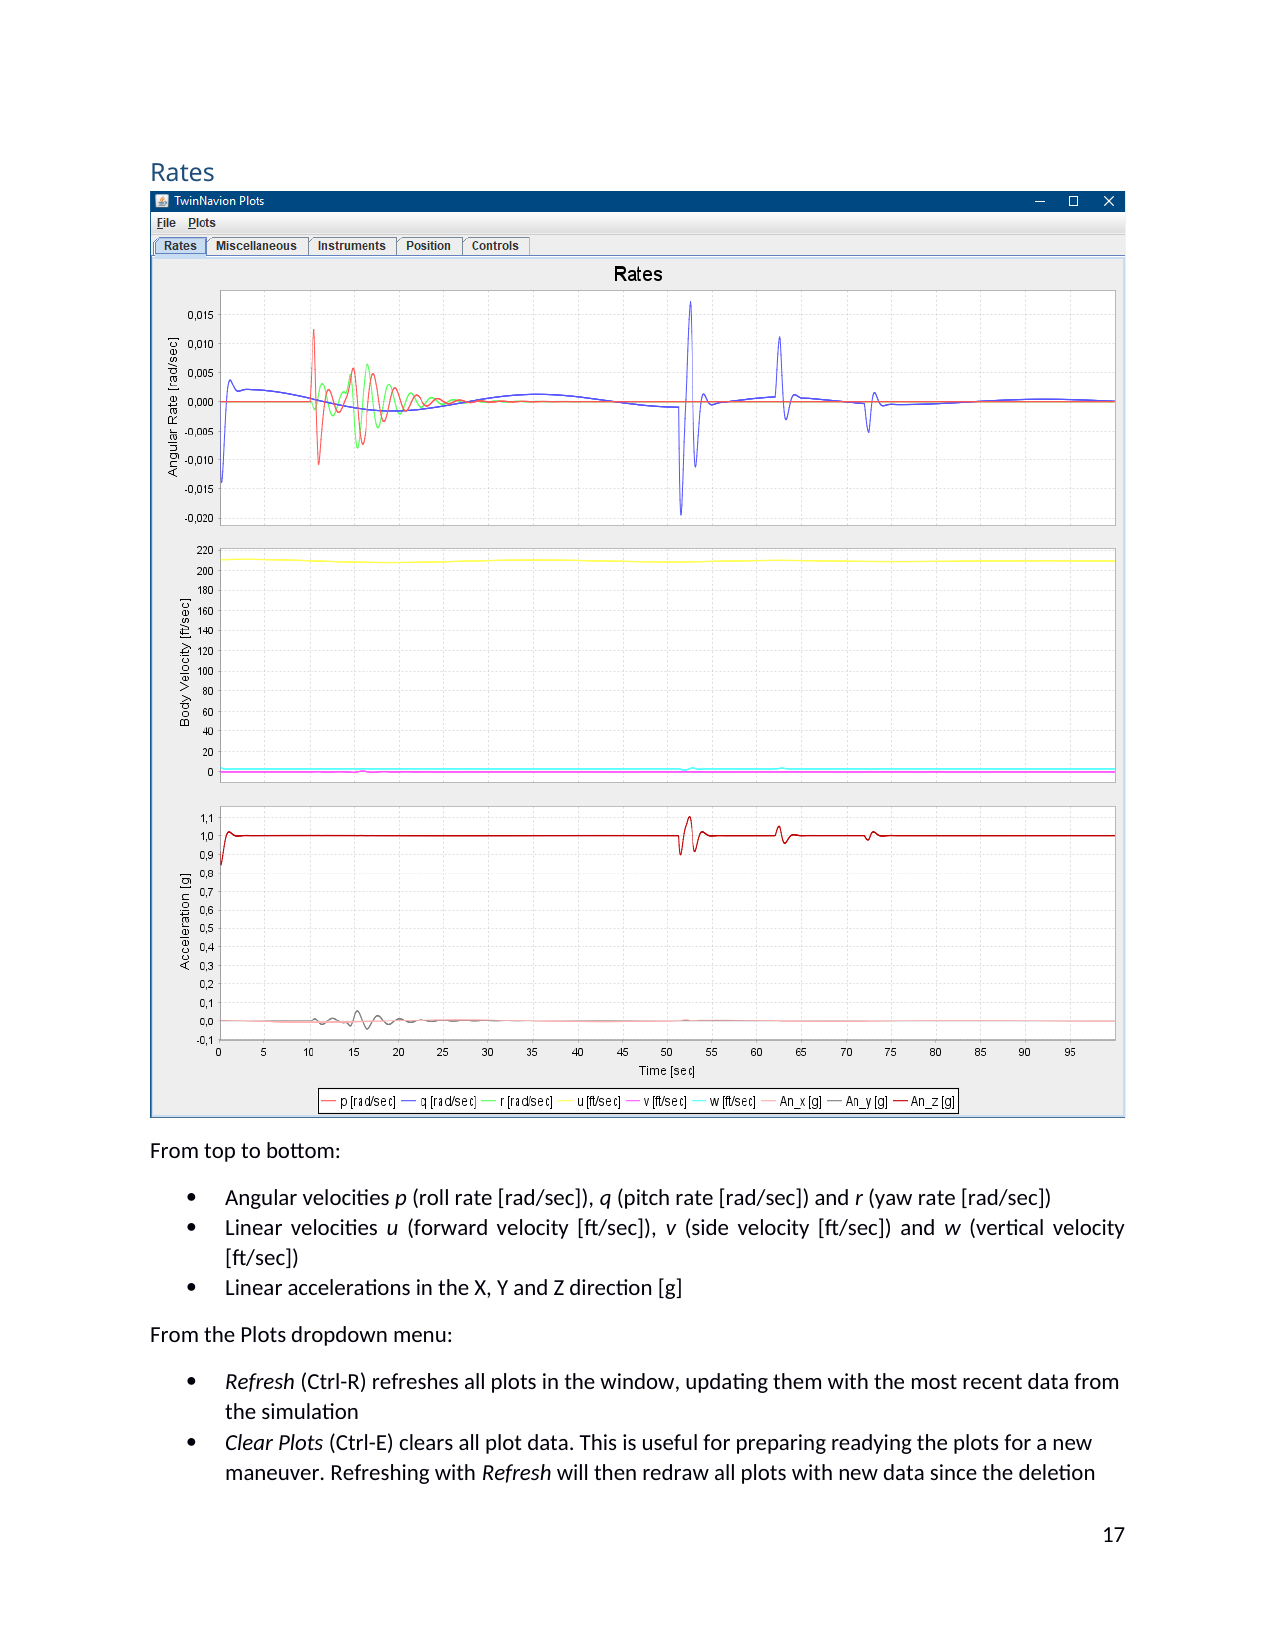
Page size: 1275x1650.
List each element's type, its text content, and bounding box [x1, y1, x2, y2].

text From top to bottom: [150, 1136, 1125, 1164]
list Linear velocities u (forward velocity [ft/sec]), v (side velocity [ft/sec]) and w (vertical velocity [ft/sec]) [187, 1213, 1125, 1271]
list Clear Plots (Ctrl-E) clears all plot data. This is useful for preparing readying the plots for a new maneuver. Refreshing with Refresh will then redraw all plots with new data since the deletion [187, 1428, 1125, 1486]
list Linear accelerations in the X, Y and Z direction [g] [187, 1273, 1125, 1302]
text From the Plots dropdown menu: [150, 1320, 1125, 1348]
list Angular velocities p (roll rate [rad/sec]), q (pitch rate [rad/sec]) and r (yaw rate [rad/sec]) [187, 1183, 1125, 1211]
list Refresh (Ctrl-R) refreshes all plots in the window, updating them with the most recent data from the simulation [187, 1367, 1125, 1426]
subtitle Rates [150, 154, 1125, 188]
picture [150, 191, 1125, 1118]
